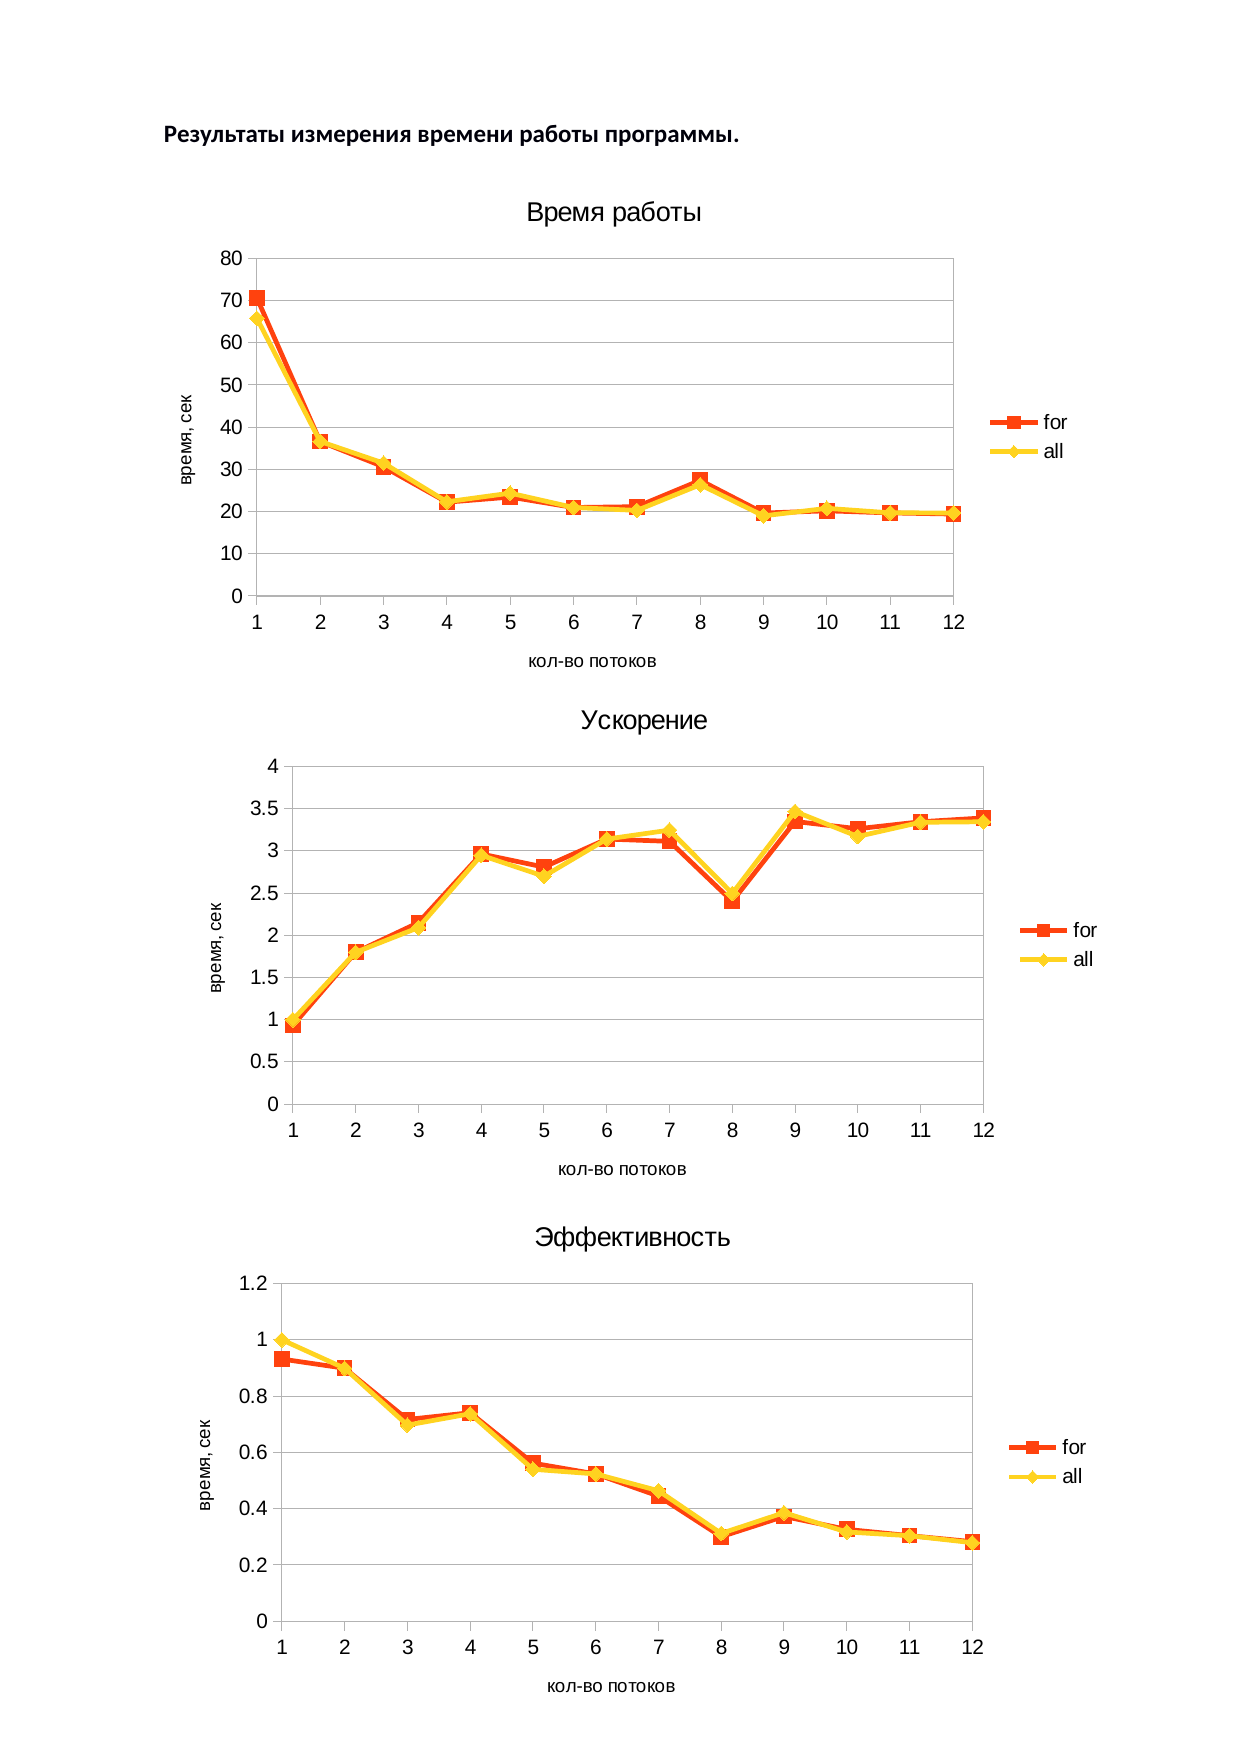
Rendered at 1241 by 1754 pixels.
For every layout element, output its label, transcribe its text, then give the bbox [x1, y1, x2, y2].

text Результаты измерения времени работы программы. [158, 118, 1159, 149]
